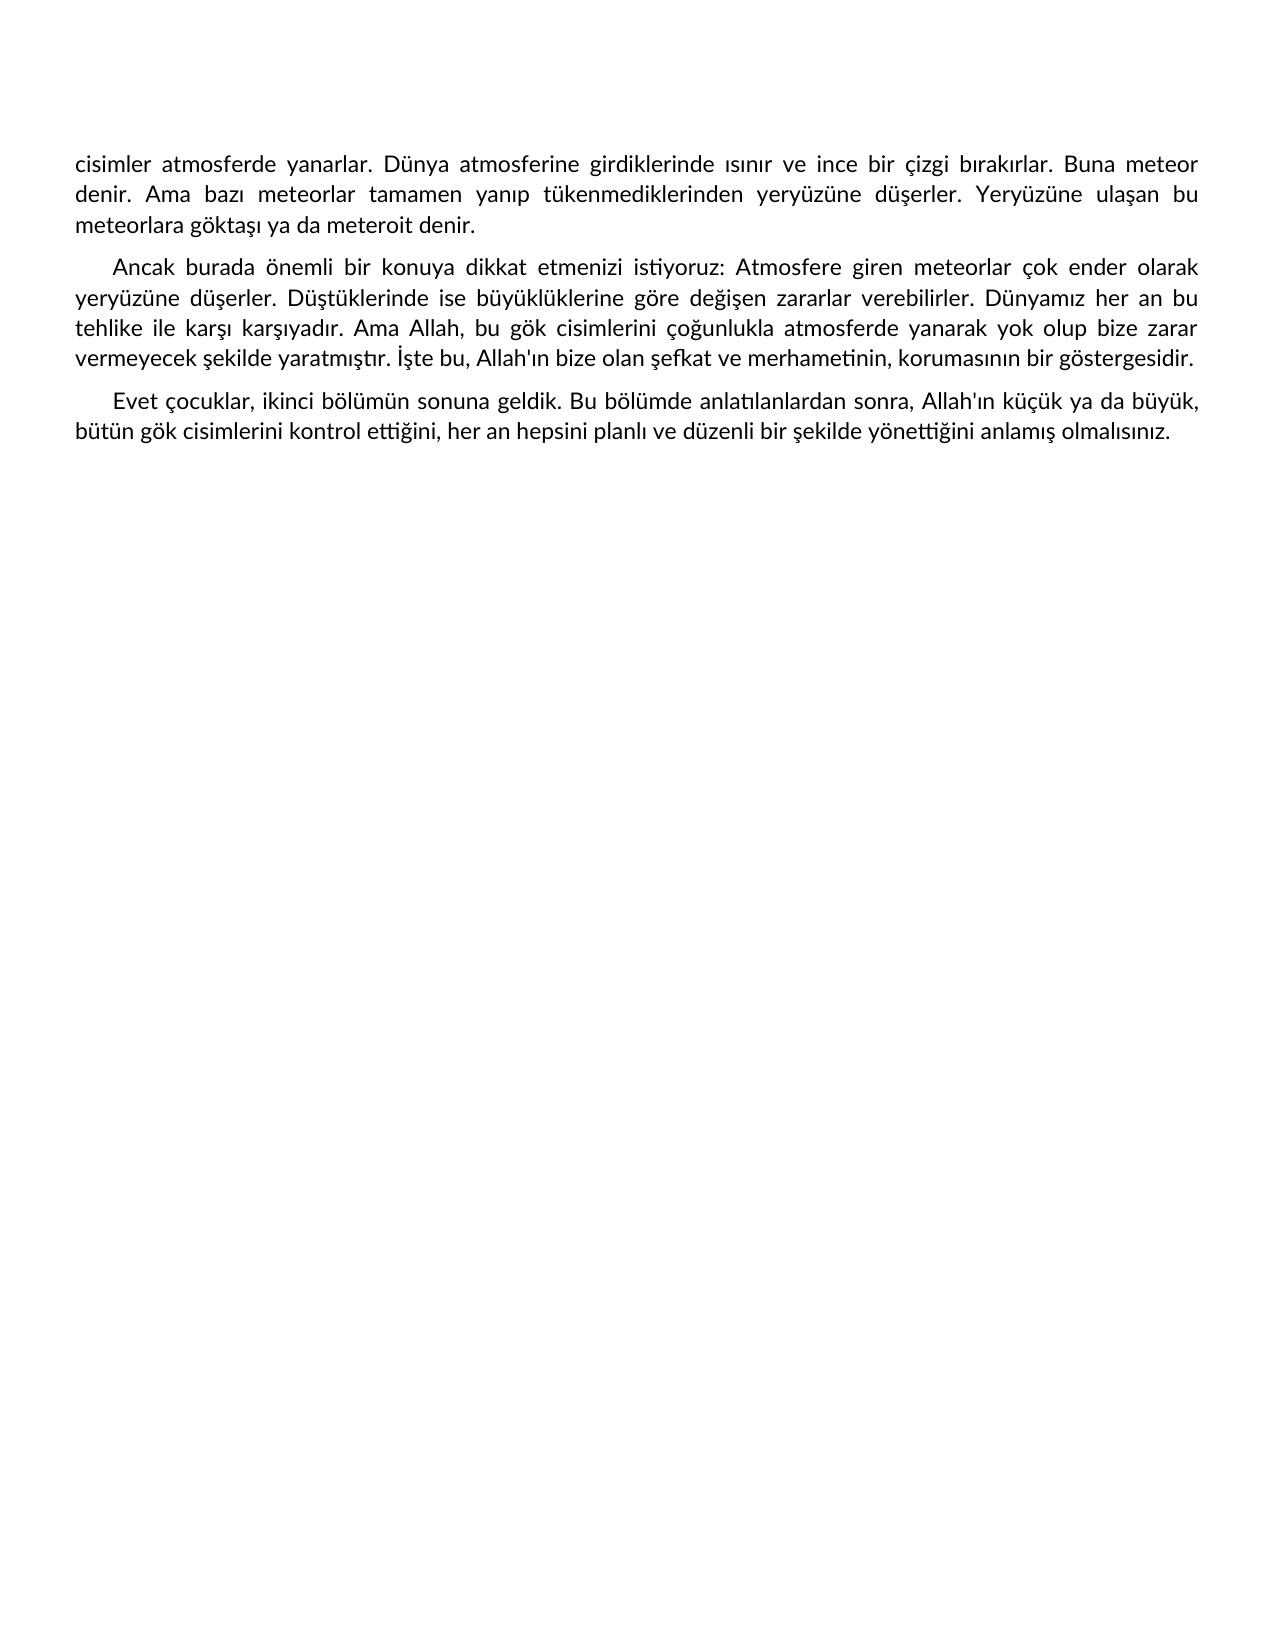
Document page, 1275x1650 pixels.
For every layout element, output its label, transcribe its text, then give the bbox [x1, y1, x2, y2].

text Ancak burada önemli bir konuya dikkat etmenizi istiyoruz: Atmosfere giren meteorlar çok ender olarak yeryüzüne düşerler. Düştüklerinde ise büyüklüklerine göre değişen zararlar verebilirler. Dünyamız her an bu tehlike ile karşı karşıyadır. Ama Allah, bu gök cisimlerini çoğunlukla atmosferde yanarak yok olup bize zarar vermeyecek şekilde yaratmıştır. İşte bu, Allah'ın bize olan şefkat ve merhametinin, korumasının bir göstergesidir. [75, 253, 1200, 371]
text cisimler atmosferde yanarlar. Dünya atmosferine girdiklerinde ısınır ve ince bir çizgi bırakırlar. Buna meteor denir. Ama bazı meteorlar tamamen yanıp tükenmediklerinden yeryüzüne düşerler. Yeryüzüne ulaşan bu meteorlara göktaşı ya da meteroit denir. [75, 150, 1200, 238]
text Evet çocuklar, ikinci bölümün sonuna geldik. Bu bölümde anlatılanlardan sonra, Allah'ın küçük ya da büyük, bütün gök cisimlerini kontrol ettiğini, her an hepsini planlı ve düzenli bir şekilde yönettiğini anlamış olmalısınız. [75, 386, 1200, 444]
